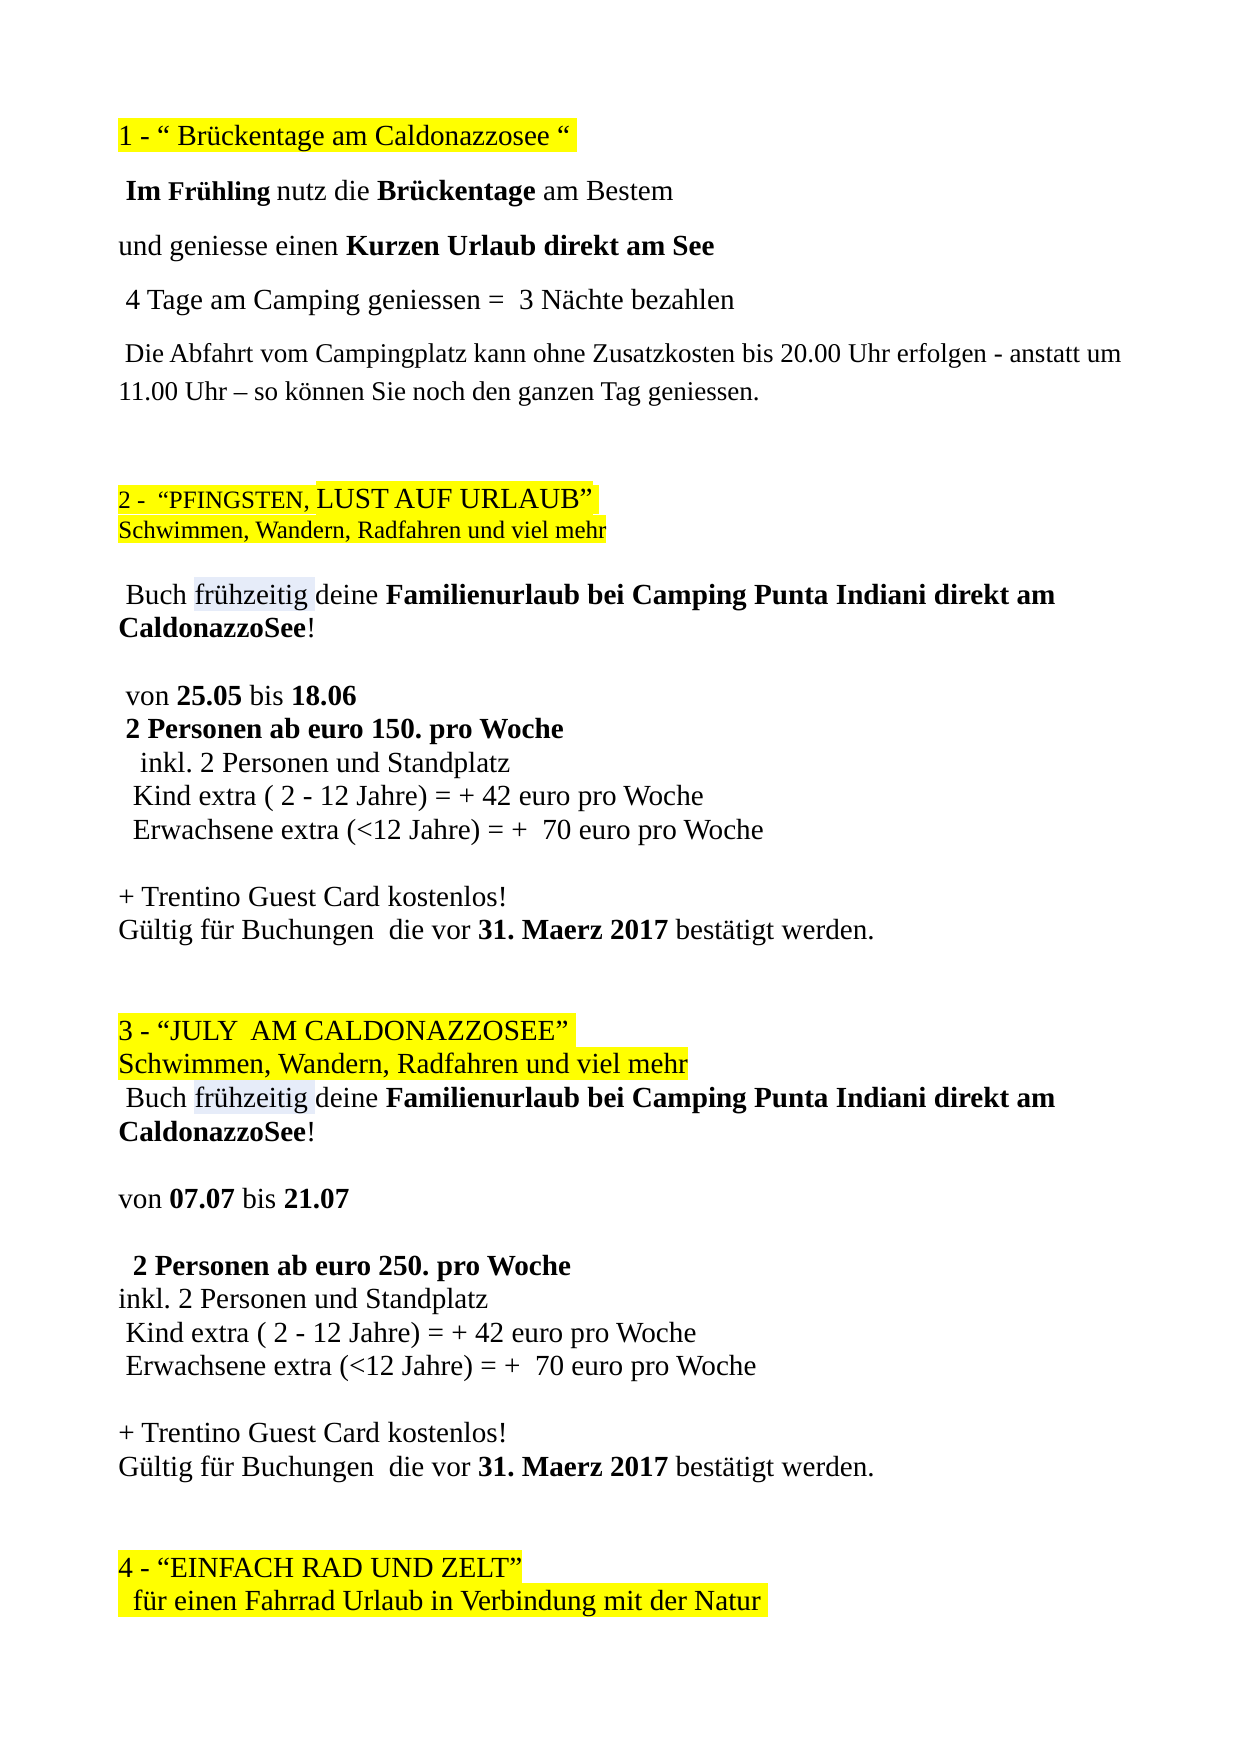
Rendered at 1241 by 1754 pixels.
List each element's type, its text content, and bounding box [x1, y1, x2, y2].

text Kind extra ( 2 - 12 Jahre) = + 42 euro pro Woche [118, 1315, 1122, 1348]
text inkl. 2 Personen und Standplatz [118, 1281, 1122, 1315]
text Gültig für Buchungen die vor 31. Maerz 2017 bestätigt werden. [118, 1449, 1122, 1483]
text + Trentino Guest Card kostenlos! [118, 879, 1122, 912]
text Erwachsene extra (<12 Jahre) = + 70 euro pro Woche [118, 812, 1122, 845]
text Kind extra ( 2 - 12 Jahre) = + 42 euro pro Woche [118, 778, 1122, 812]
text Im Frühling nutz die Brückentage am Bestem [118, 173, 1122, 206]
text für einen Fahrrad Urlaub in Verbindung mit der Natur [118, 1583, 1122, 1617]
text Die Abfahrt vom Campingplatz kann ohne Zusatzkosten bis 20.00 Uhr erfolgen - anstatt um 11.00 Uhr – so können Sie noch den ganzen Tag geniessen. [118, 337, 1122, 406]
text inkl. 2 Personen und Standplatz [118, 745, 1122, 778]
text 2 Personen ab euro 250. pro Woche [118, 1248, 1122, 1281]
text 2 - “PFINGSTEN, LUST AUF URLAUB” [118, 481, 1122, 515]
text Erwachsene extra (<12 Jahre) = + 70 euro pro Woche [118, 1348, 1122, 1382]
text Gültig für Buchungen die vor 31. Maerz 2017 bestätigt werden. [118, 912, 1122, 946]
text + Trentino Guest Card kostenlos! [118, 1416, 1122, 1449]
text 1 - “ Brückentage am Caldonazzosee “ [118, 118, 1122, 152]
text von 25.05 bis 18.06 [118, 678, 1122, 711]
text Schwimmen, Wandern, Radfahren und viel mehr [118, 1047, 1122, 1080]
text 4 - “EINFACH RAD UND ZELT” [118, 1550, 1122, 1583]
text Buch frühzeitig deine Familienurlaub bei Camping Punta Indiani direkt am CaldonazzoSee! [118, 1080, 1122, 1147]
text von 07.07 bis 21.07 [118, 1181, 1122, 1214]
text 4 Tage am Camping geniessen = 3 Nächte bezahlen [118, 282, 1122, 316]
text 3 - “JULY AM CALDONAZZOSEE” [118, 1013, 1122, 1047]
text Schwimmen, Wandern, Radfahren und viel mehr [118, 515, 1122, 543]
text 2 Personen ab euro 150. pro Woche [118, 711, 1122, 745]
text und geniesse einen Kurzen Urlaub direkt am See [118, 228, 1122, 261]
text Buch frühzeitig deine Familienurlaub bei Camping Punta Indiani direkt am CaldonazzoSee! [118, 577, 1122, 644]
